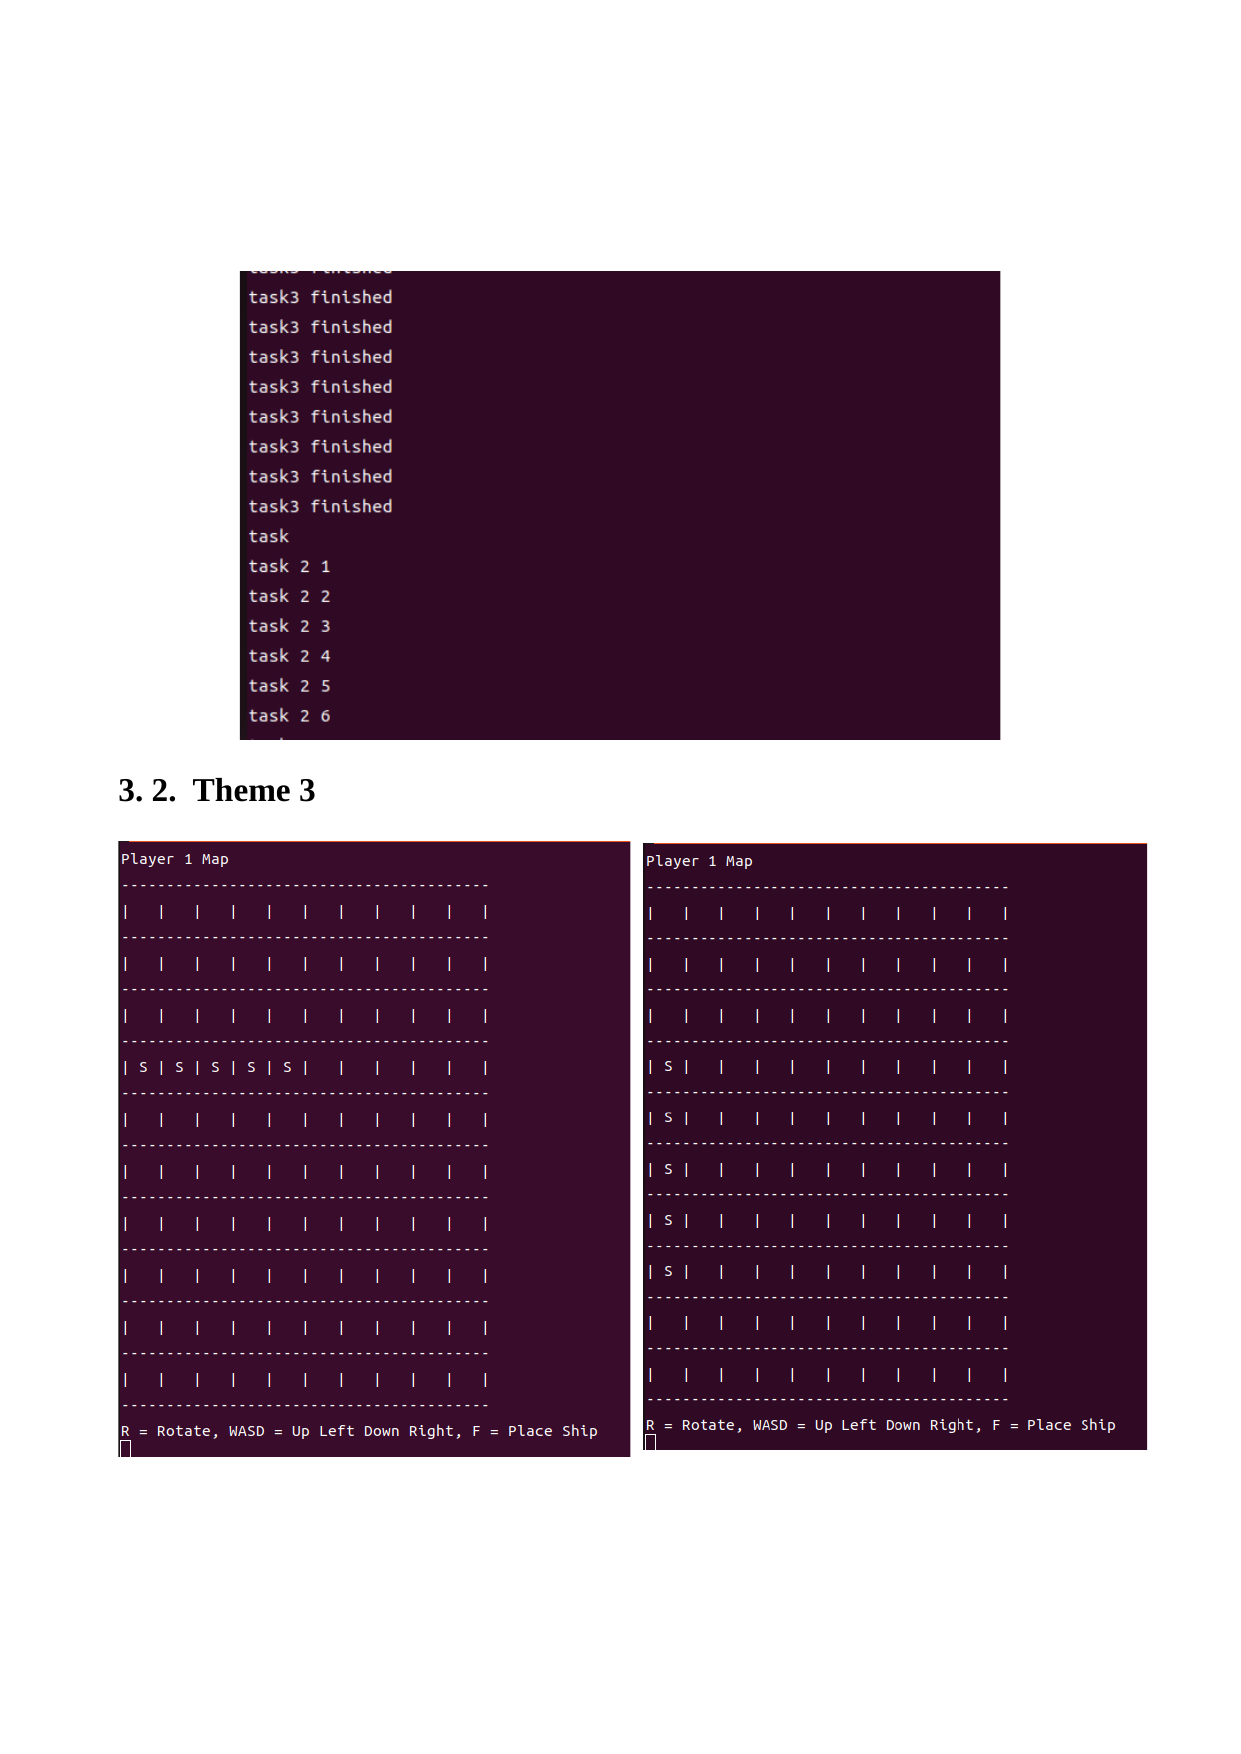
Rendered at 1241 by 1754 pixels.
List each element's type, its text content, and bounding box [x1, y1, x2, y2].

picture [239, 271, 1001, 740]
text 3. 2. Theme 3 [118, 770, 1122, 808]
picture [118, 841, 631, 1457]
picture [643, 843, 1148, 1450]
